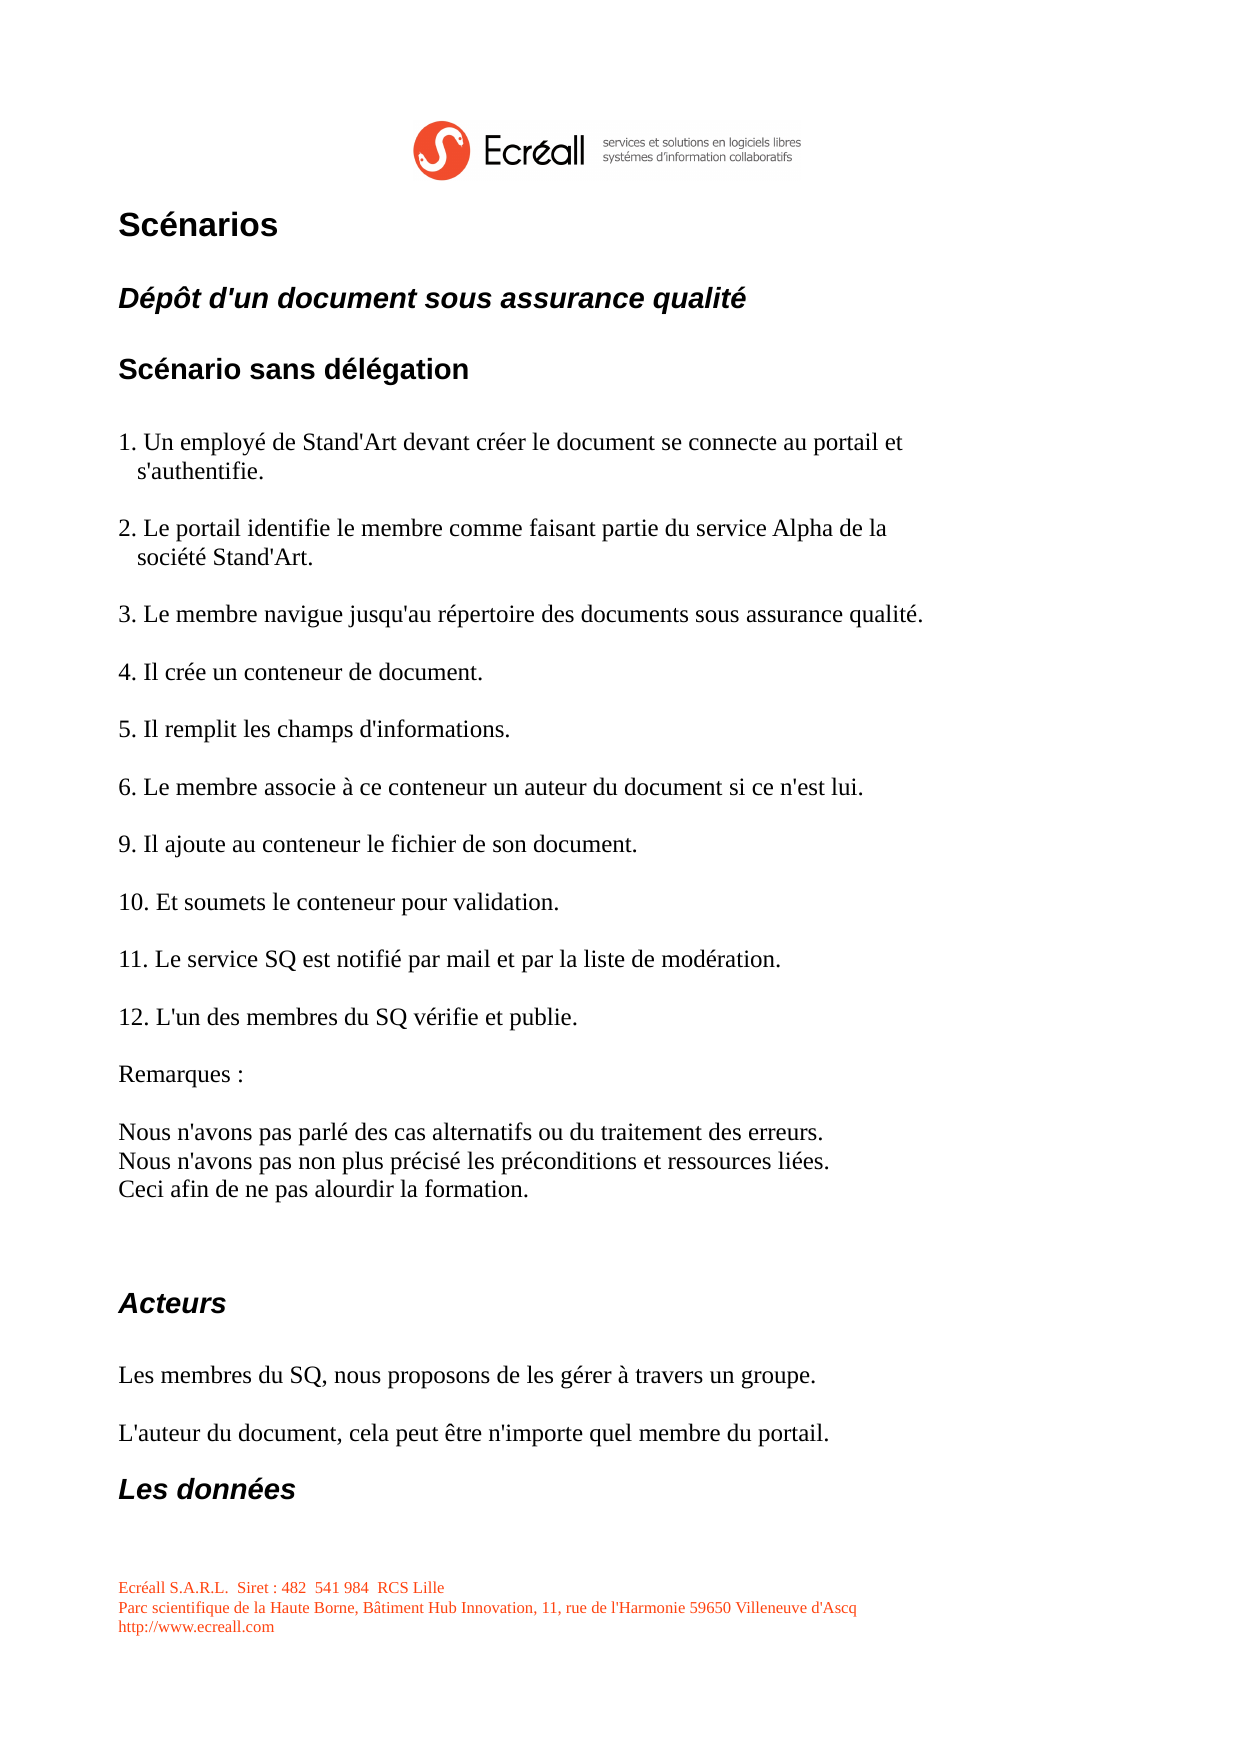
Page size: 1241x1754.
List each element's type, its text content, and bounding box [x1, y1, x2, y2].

text Nous n'avons pas non plus précisé les préconditions et ressources liées. [118, 1146, 1122, 1174]
subtitle Les données [118, 1472, 1122, 1505]
text Nous n'avons pas parlé des cas alternatifs ou du traitement des erreurs. [118, 1117, 1122, 1146]
subtitle Dépôt d'un document sous assurance qualité [118, 281, 1122, 315]
text société Stand'Art. [118, 542, 1122, 571]
text 5. Il remplit les champs d'informations. [118, 714, 1122, 743]
text Ceci afin de ne pas alourdir la formation. [118, 1174, 1122, 1203]
text 9. Il ajoute au conteneur le fichier de son document. [118, 829, 1122, 858]
picture [413, 120, 801, 181]
text 3. Le membre navigue jusqu'au répertoire des documents sous assurance qualité. [118, 599, 1122, 628]
text Les membres du SQ, nous proposons de les gérer à travers un groupe. [118, 1361, 1122, 1389]
text Remarques : [118, 1059, 1122, 1088]
text 4. Il crée un conteneur de document. [118, 657, 1122, 686]
subtitle Acteurs [118, 1286, 1122, 1319]
text 2. Le portail identifie le membre comme faisant partie du service Alpha de la [118, 513, 1122, 542]
subtitle Scénarios [118, 205, 1122, 244]
text 10. Et soumets le conteneur pour validation. [118, 887, 1122, 916]
text 12. L'un des membres du SQ vérifie et publie. [118, 1002, 1122, 1031]
text L'auteur du document, cela peut être n'importe quel membre du portail. [118, 1418, 1122, 1447]
text 11. Le service SQ est notifié par mail et par la liste de modération. [118, 944, 1122, 973]
text 6. Le membre associe à ce conteneur un auteur du document si ce n'est lui. [118, 772, 1122, 801]
text 1. Un employé de Stand'Art devant créer le document se connecte au portail et [118, 427, 1122, 456]
text s'authentifie. [118, 456, 1122, 484]
subtitle Scénario sans délégation [118, 352, 1122, 386]
